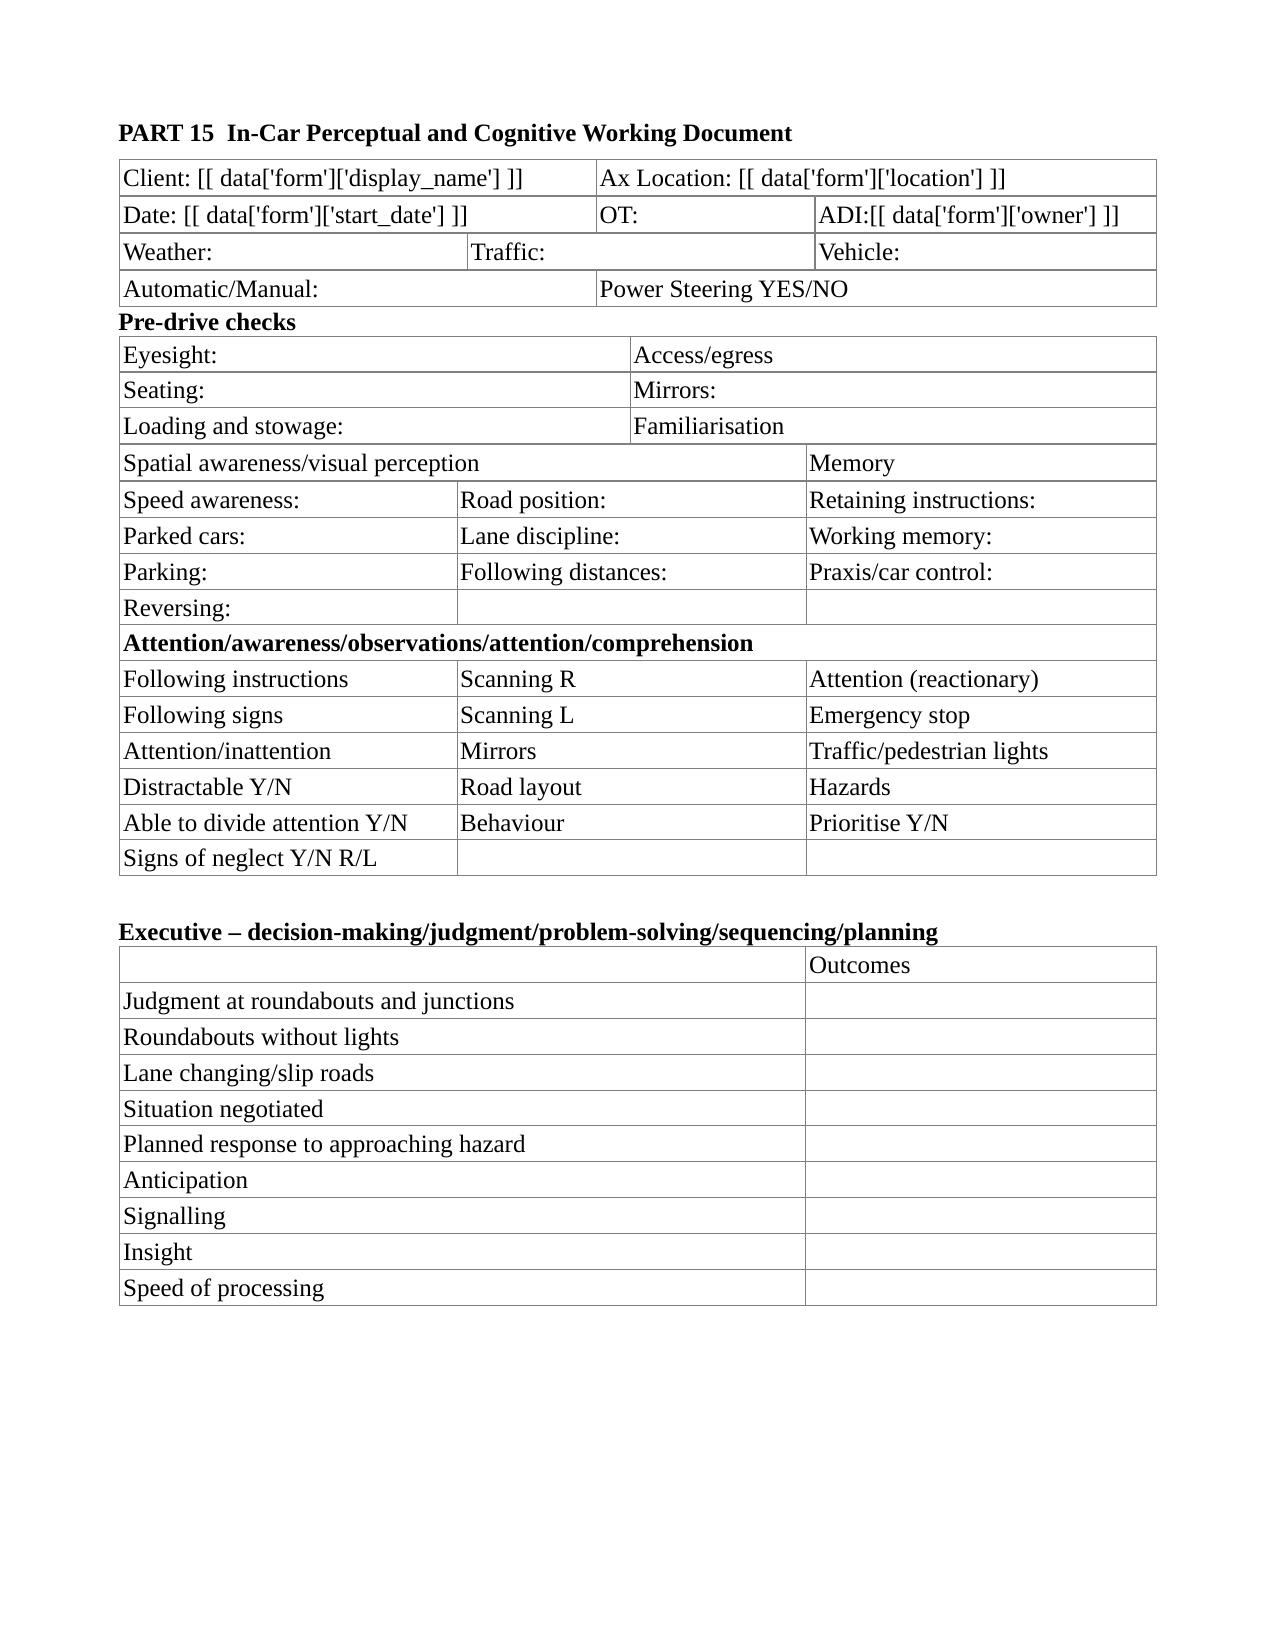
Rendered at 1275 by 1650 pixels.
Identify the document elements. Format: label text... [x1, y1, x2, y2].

table_cell [806, 1198, 1156, 1233]
table_cell Able to divide attention Y/N [120, 805, 457, 839]
table_cell Speed of processing [120, 1270, 805, 1304]
table_header Retaining instructions: [807, 482, 1156, 517]
table_cell Scanning R [458, 661, 806, 696]
table_cell [458, 840, 806, 875]
table_cell Attention/inattention [120, 733, 457, 768]
table_cell Mirrors: [631, 373, 1156, 407]
table_cell Following distances: [458, 554, 806, 588]
table_cell Seating: [120, 373, 630, 407]
table_header Weather: [120, 234, 467, 269]
table_cell Traffic/pedestrian lights [807, 733, 1156, 768]
table_header Outcomes [806, 947, 1156, 982]
table_cell Reversing: [120, 590, 457, 624]
table_cell Road layout [458, 769, 806, 803]
table_cell [458, 590, 806, 624]
table_cell Judgment at roundabouts and junctions [120, 983, 805, 1018]
table_header Ax Location: [[ data['form']['location'] ]] [597, 160, 1156, 195]
table_cell Prioritise Y/N [807, 805, 1156, 839]
text Executive – decision-making/judgment/problem-solving/sequencing/planning [118, 917, 1157, 946]
table_cell [806, 1091, 1156, 1125]
table_cell [806, 983, 1156, 1018]
table_cell Parked cars: [120, 518, 457, 553]
table_cell Attention/awareness/observations/attention/comprehension [120, 625, 1156, 660]
table_cell Signalling [120, 1198, 805, 1233]
table_cell Mirrors [458, 733, 806, 768]
text Pre-drive checks [118, 307, 1157, 336]
table_cell Praxis/car control: [807, 554, 1156, 588]
table_cell Loading and stowage: [120, 408, 630, 443]
table_cell Planned response to approaching hazard [120, 1126, 805, 1161]
table_header Automatic/Manual: [120, 271, 596, 306]
table_cell Following signs [120, 697, 457, 732]
table_cell Roundabouts without lights [120, 1019, 805, 1054]
table_cell Hazards [807, 769, 1156, 803]
table_cell [807, 840, 1156, 875]
table_cell Anticipation [120, 1162, 805, 1197]
table_cell [806, 1055, 1156, 1089]
table_cell Lane discipline: [458, 518, 806, 553]
table_cell Parking: [120, 554, 457, 588]
table_cell Situation negotiated [120, 1091, 805, 1125]
table_cell Attention (reactionary) [807, 661, 1156, 696]
table_cell [806, 1162, 1156, 1197]
table_cell Insight [120, 1234, 805, 1269]
table_header Date: [[ data['form']['start_date'] ]] [120, 197, 596, 232]
table_header [120, 947, 805, 982]
table_cell Familiarisation [631, 408, 1156, 443]
text PART 15 In-Car Perceptual and Cognitive Working Document [118, 118, 1157, 147]
table_header Speed awareness: [120, 482, 457, 517]
table_cell Emergency stop [807, 697, 1156, 732]
table_cell [806, 1270, 1156, 1304]
table_cell Lane changing/slip roads [120, 1055, 805, 1089]
table_header Client: [[ data['form']['display_name'] ]] [120, 160, 596, 195]
table_cell [807, 590, 1156, 624]
table_cell [806, 1126, 1156, 1161]
table_header Spatial awareness/visual perception [120, 445, 806, 480]
table_header Eyesight: [120, 337, 630, 371]
table_cell Following instructions [120, 661, 457, 696]
table_cell Distractable Y/N [120, 769, 457, 803]
table_header Road position: [458, 482, 806, 517]
table_cell Signs of neglect Y/N R/L [120, 840, 457, 875]
table_header Vehicle: [816, 234, 1156, 269]
table_header Power Steering YES/NO [597, 271, 1156, 306]
table_header Access/egress [631, 337, 1156, 371]
table_cell Working memory: [807, 518, 1156, 553]
table_cell Behaviour [458, 805, 806, 839]
table_header ADI:[[ data['form']['owner'] ]] [816, 197, 1156, 232]
table_header Memory [807, 445, 1156, 480]
table_header Traffic: [468, 234, 814, 269]
table_cell [806, 1019, 1156, 1054]
table_cell [806, 1234, 1156, 1269]
table_header OT: [597, 197, 814, 232]
table_cell Scanning L [458, 697, 806, 732]
